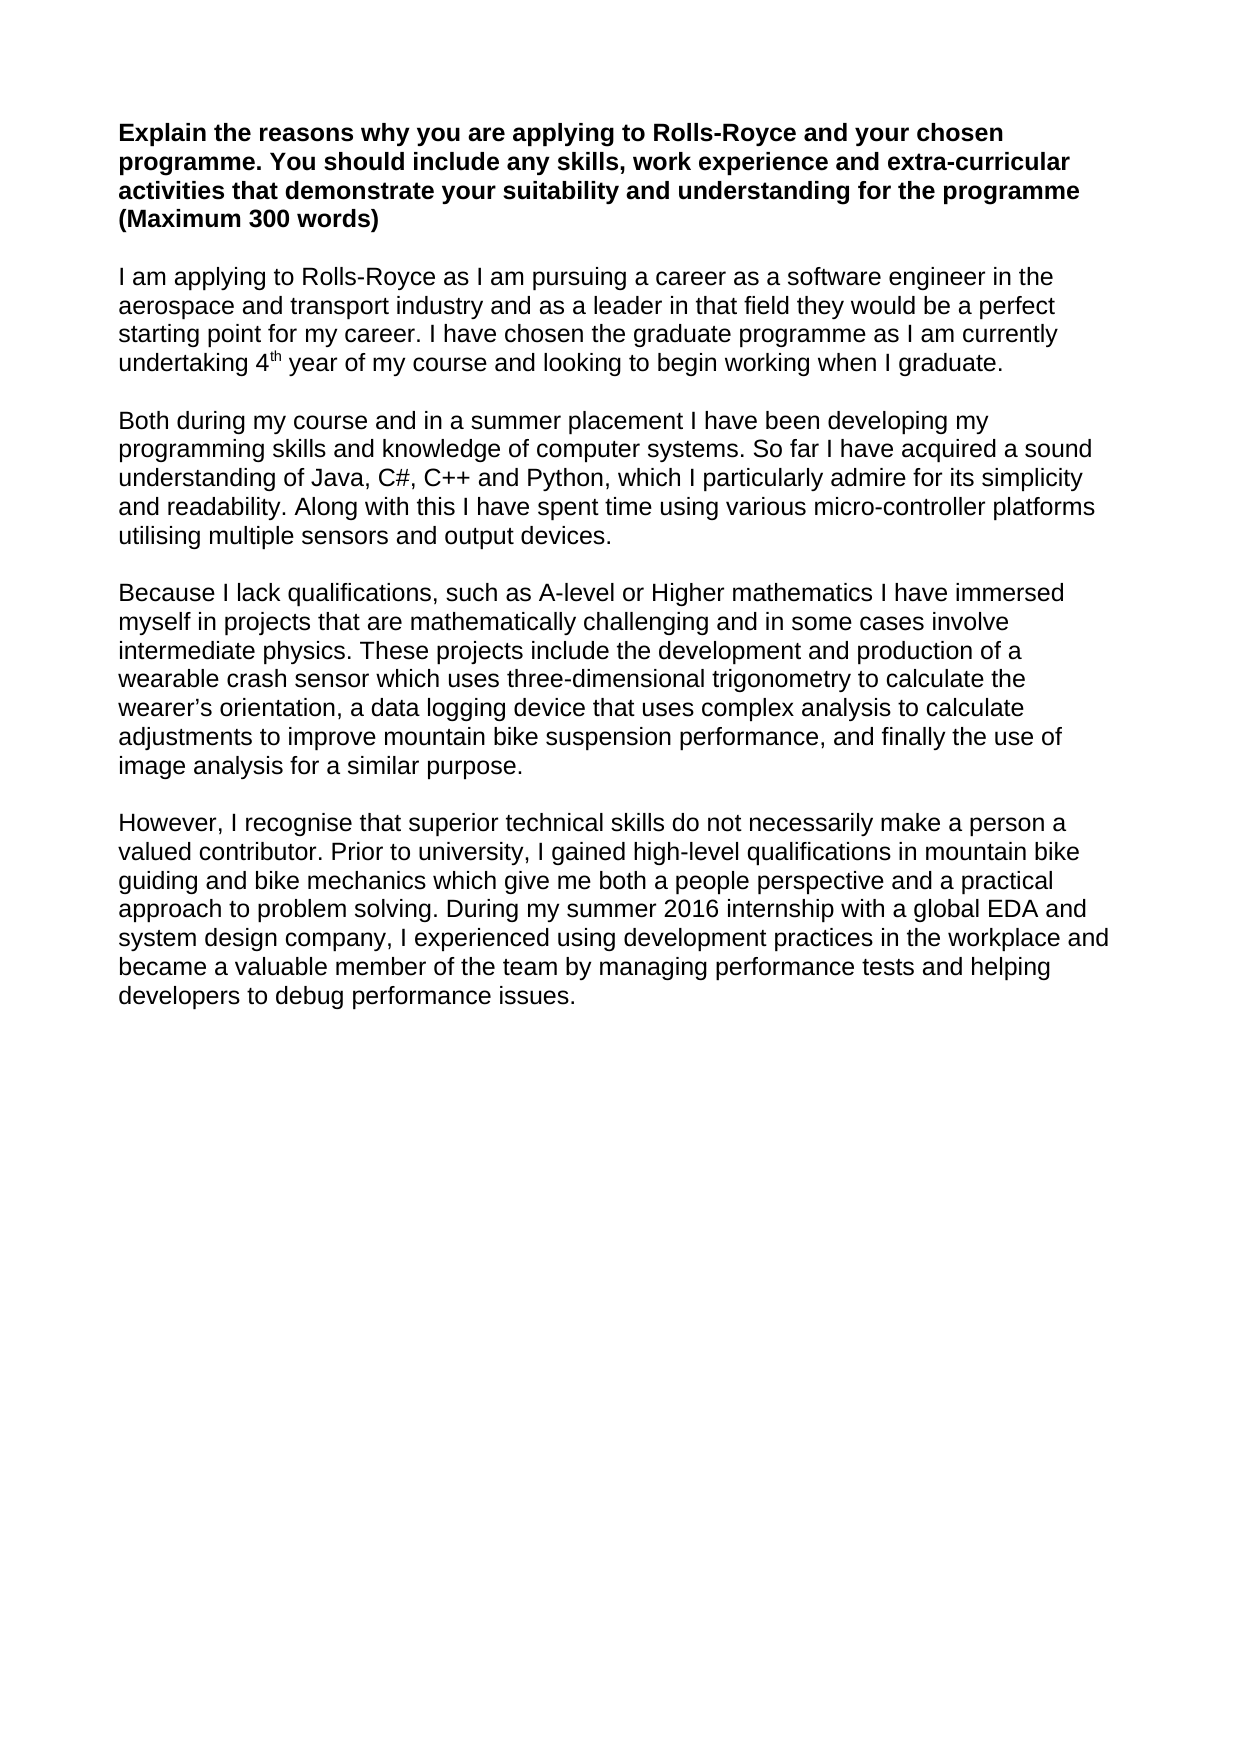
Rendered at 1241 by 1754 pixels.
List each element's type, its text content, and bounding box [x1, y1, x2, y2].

text Both during my course and in a summer placement I have been developing my programming skills and knowledge of computer systems. So far I have acquired a sound understanding of Java, C#, C++ and Python, which I particularly admire for its simplicity and readability. Along with this I have spent time using various micro-controller platforms utilising multiple sensors and output devices. [118, 406, 1122, 549]
text Explain the reasons why you are applying to Rolls-Royce and your chosen programme. You should include any skills, work experience and extra-curricular activities that demonstrate your suitability and understanding for the programme (Maximum 300 words) [118, 118, 1122, 233]
text I am applying to Rolls-Royce as I am pursuing a career as a software engineer in the aerospace and transport industry and as a leader in that field they would be a perfect starting point for my career. I have chosen the graduate programme as I am currently undertaking 4th year of my course and looking to begin working when I graduate. [118, 262, 1122, 377]
text Because I lack qualifications, such as A-level or Higher mathematics I have immersed myself in projects that are mathematically challenging and in some cases involve intermediate physics. These projects include the development and production of a wearable crash sensor which uses three-dimensional trigonometry to calculate the wearer’s orientation, a data logging device that uses complex analysis to calculate adjustments to improve mountain bike suspension performance, and finally the use of image analysis for a similar purpose. [118, 578, 1122, 779]
text However, I recognise that superior technical skills do not necessarily make a person a valued contributor. Prior to university, I gained high-level qualifications in mountain bike guiding and bike mechanics which give me both a people perspective and a practical approach to problem solving. During my summer 2016 internship with a global EDA and system design company, I experienced using development practices in the workplace and became a valuable member of the team by managing performance tests and helping developers to debug performance issues. [118, 808, 1122, 1009]
